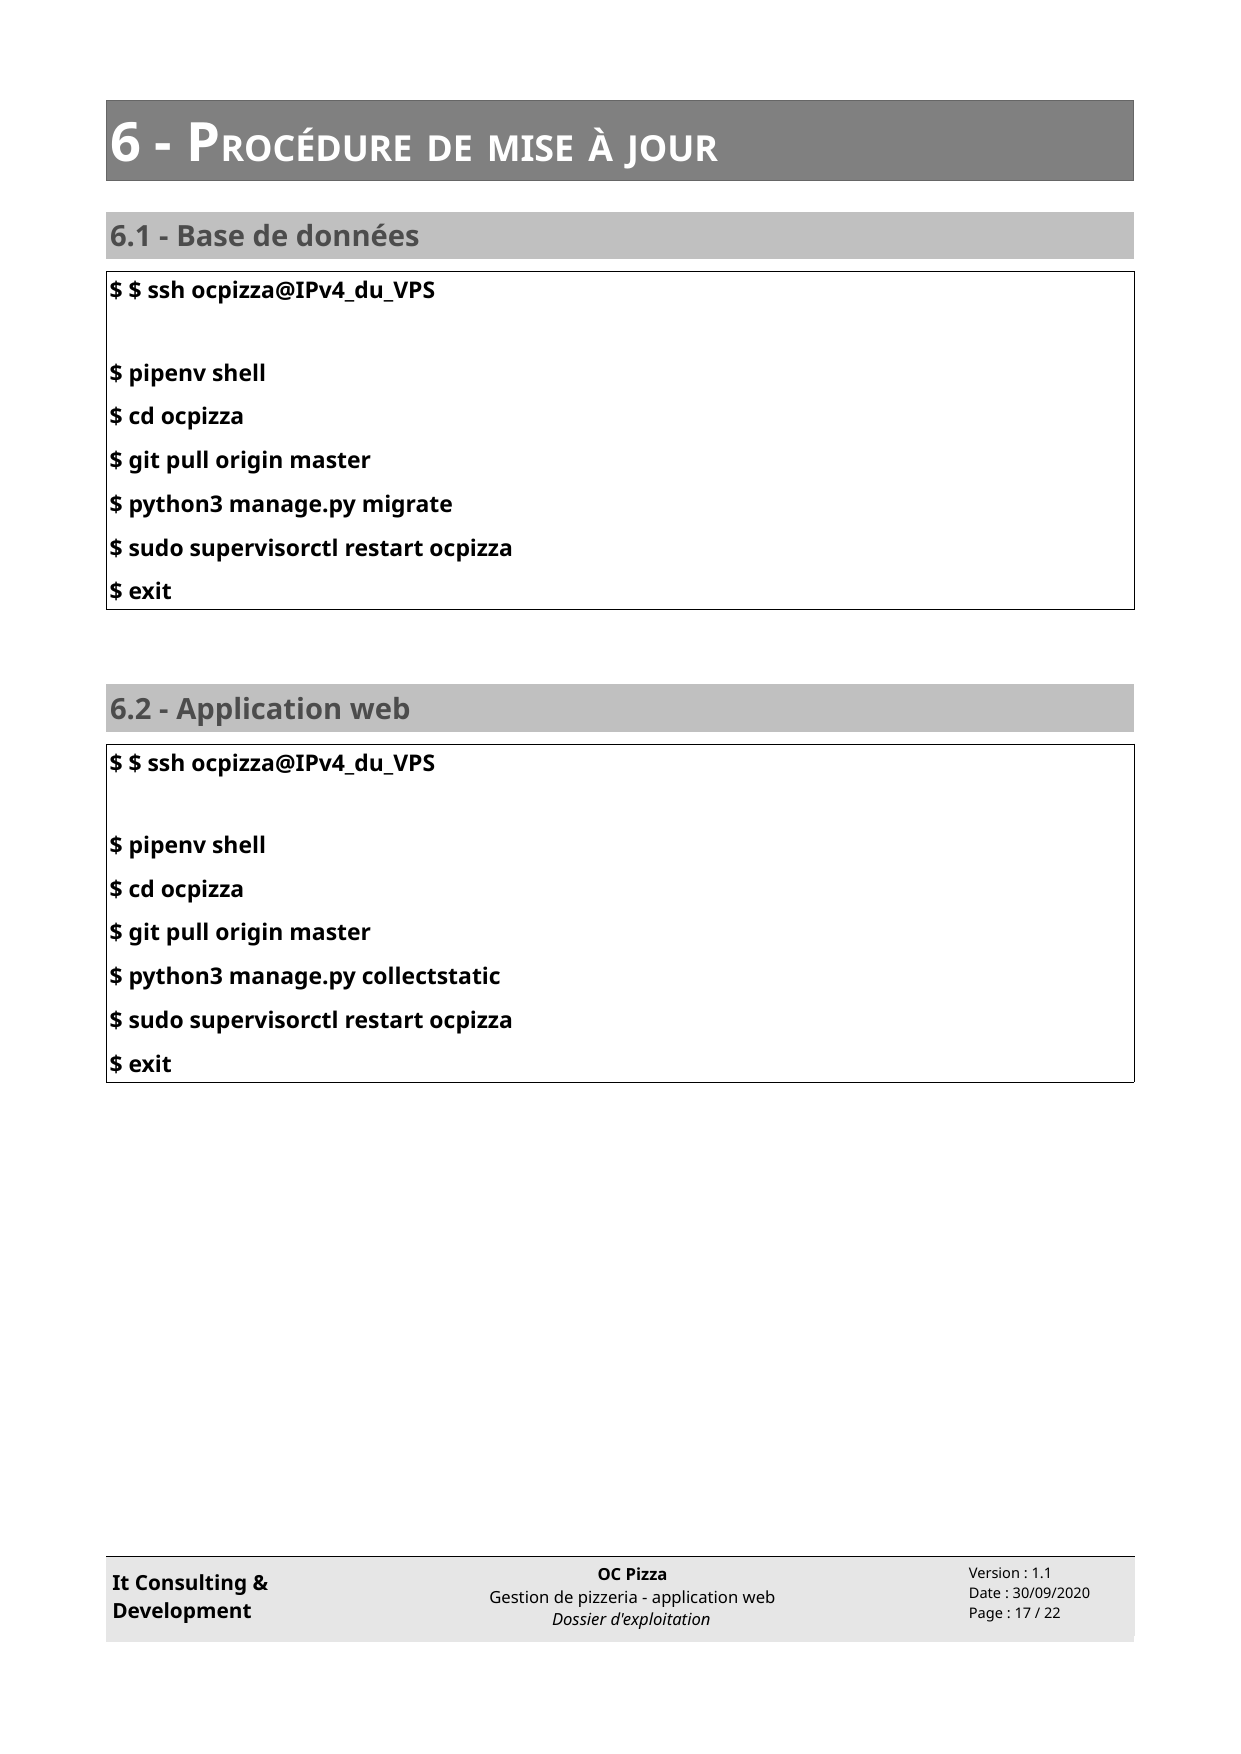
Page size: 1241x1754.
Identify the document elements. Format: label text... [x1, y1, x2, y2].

subtitle Procédure de mise à jour [107, 101, 1133, 180]
text $ cd ocpizza [107, 397, 1134, 431]
text $ python3 manage.py migrate [107, 485, 1134, 519]
text $ python3 manage.py collectstatic [107, 957, 1134, 991]
text $ git pull origin master [107, 441, 1134, 475]
text $ $ ssh ocpizza@IPv4_du_VPS [107, 272, 1134, 306]
text $ git pull origin master [107, 913, 1134, 947]
text $ cd ocpizza [107, 869, 1134, 904]
text $ pipenv shell [107, 353, 1134, 388]
text $ exit [107, 572, 1134, 609]
subtitle Application web [107, 686, 1133, 731]
text $ pipenv shell [107, 826, 1134, 860]
text $ sudo supervisorctl restart ocpizza [107, 528, 1134, 563]
text $ exit [107, 1044, 1134, 1082]
text $ $ ssh ocpizza@IPv4_du_VPS [107, 745, 1134, 778]
subtitle Base de données [107, 213, 1133, 258]
text $ sudo supervisorctl restart ocpizza [107, 1001, 1134, 1035]
